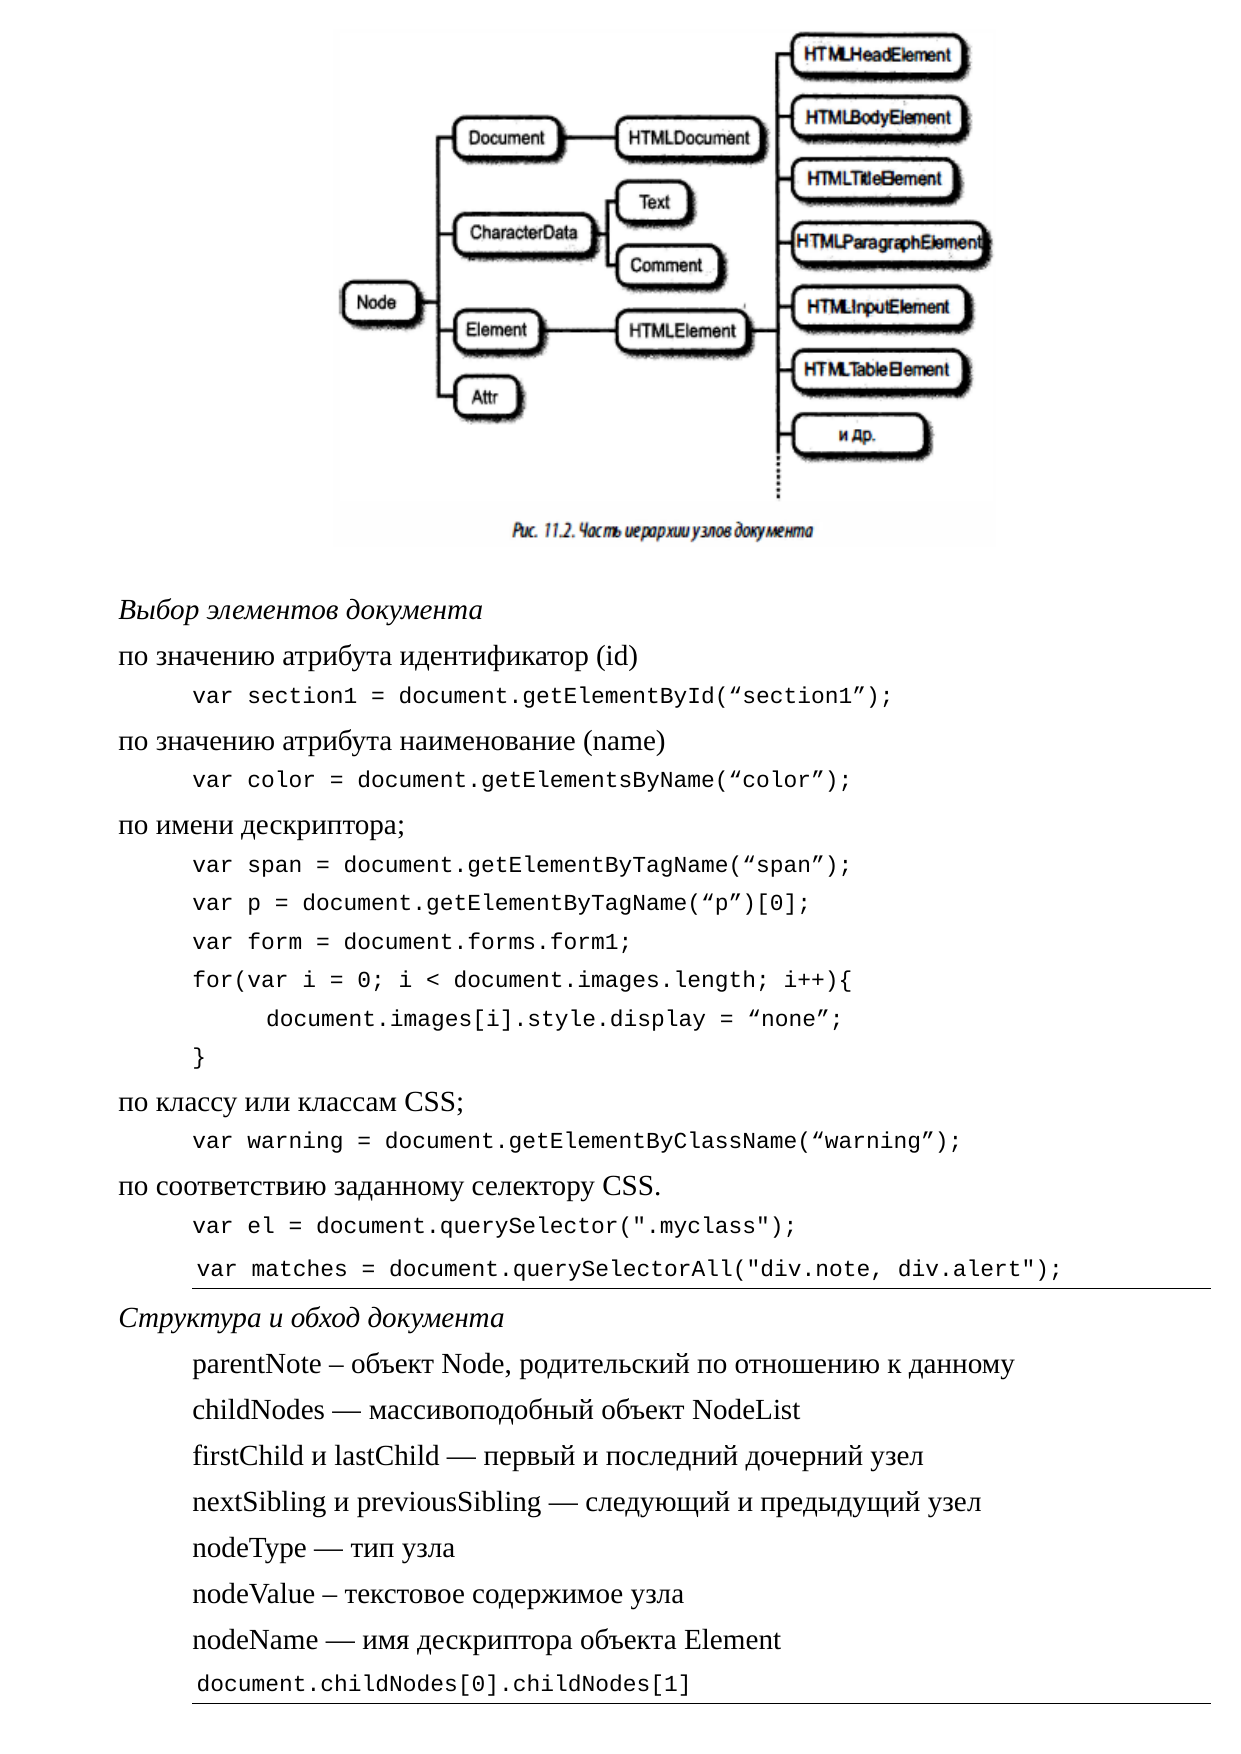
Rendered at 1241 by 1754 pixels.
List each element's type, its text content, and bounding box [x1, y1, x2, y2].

text var color = document.getElementsByName(“color”); [192, 769, 1211, 795]
text var span = document.getElementByTagName(“span”); [192, 853, 1211, 879]
text } [192, 1045, 1211, 1071]
text по соответствию заданному селектору CSS. [118, 1168, 1211, 1202]
picture [333, 29, 996, 547]
text Структура и обход документа [118, 1300, 1211, 1334]
text document.images[i].style.display = “none”; [192, 1007, 1211, 1033]
text nodeType — тип узла [192, 1530, 1211, 1564]
text for(var i = 0; i < document.images.length; i++){ [192, 968, 1211, 994]
text по имени дескриптора; [118, 807, 1211, 841]
text var form = document.forms.form1; [192, 930, 1211, 956]
text parentNote – объект Node, родительский по отношению к данному [192, 1346, 1211, 1380]
text var matches = document.querySelectorAll("div.note, div.alert"); [192, 1253, 1211, 1288]
text var el = document.querySelector(".myclass"); [192, 1214, 1211, 1240]
text nextSibling и previousSibling — следующий и предыдущий узел [192, 1484, 1211, 1518]
text childNodes — массивоподобный объект NodeList [192, 1392, 1211, 1426]
text Выбор элементов документа [118, 592, 1211, 626]
text firstChild и lastChild — первый и последний дочерний узел [192, 1438, 1211, 1472]
text document.childNodes[0].childNodes[1] [192, 1668, 1211, 1703]
text по значению атрибута идентификатор (id) [118, 638, 1211, 672]
text var warning = document.getElementByClassName(“warning”); [192, 1130, 1211, 1156]
text nodeName — имя дескриптора объекта Element [192, 1622, 1211, 1656]
text по классу или классам CSS; [118, 1084, 1211, 1117]
text nodeValue – текстовое содержимое узла [192, 1576, 1211, 1610]
text по значению атрибута наименование (name) [118, 723, 1211, 756]
text var section1 = document.getElementById(“section1”); [192, 684, 1211, 710]
text var p = document.getElementByTagName(“p”)[0]; [192, 892, 1211, 918]
